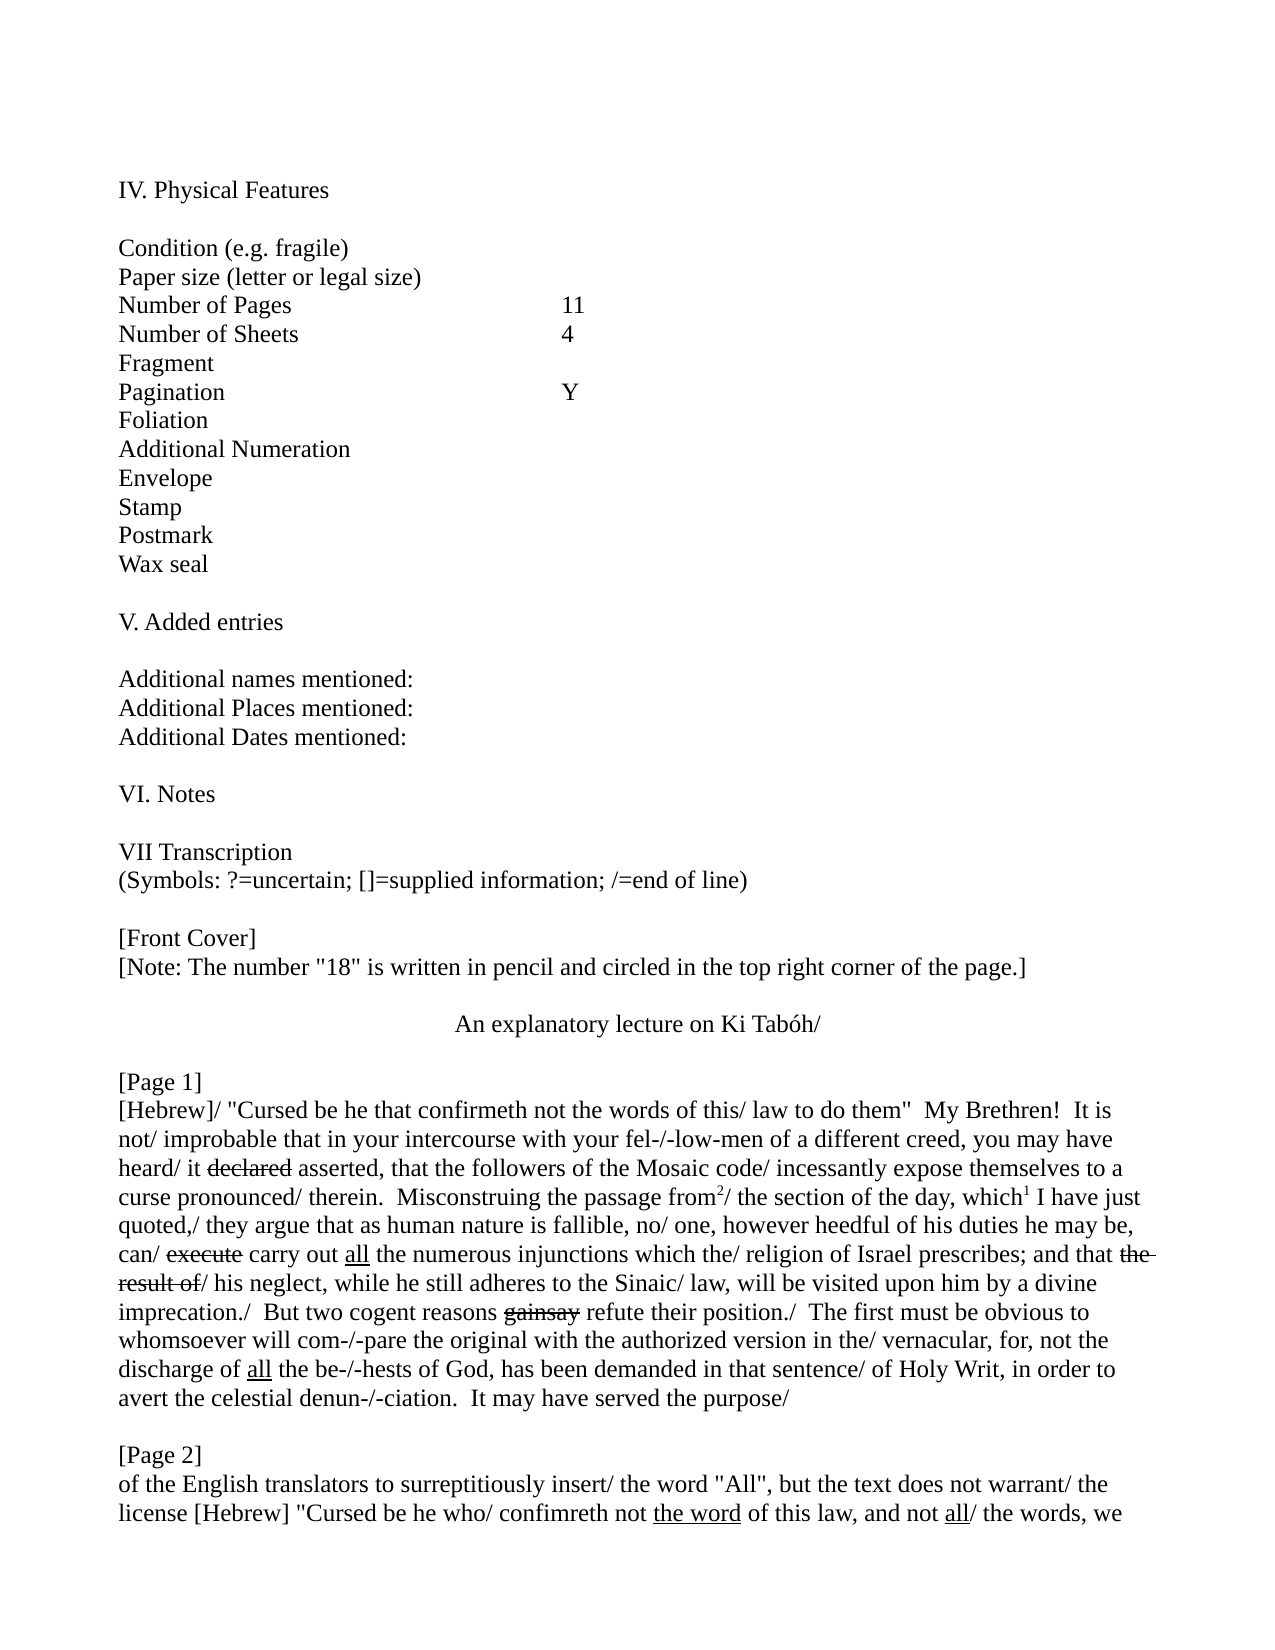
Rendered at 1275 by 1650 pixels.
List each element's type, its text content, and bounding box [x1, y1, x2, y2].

text Number of Pages 11 [118, 291, 1157, 319]
text VII Transcription [118, 837, 1157, 866]
text Number of Sheets 4 [118, 319, 1157, 348]
text of the English translators to surreptitiously insert/ the word "All", but the text does not warrant/ the license [Hebrew] "Cursed be he who/ confimreth not the word of this law, and not all/ the words, we [118, 1469, 1157, 1527]
text Condition (e.g. fragile) [118, 233, 1157, 262]
text [Note: The number "18" is written in pencil and circled in the top right corner of the page.] [118, 952, 1157, 981]
text Wax seal [118, 549, 1157, 578]
text Foliation [118, 406, 1157, 434]
text [Hebrew]/ "Cursed be he that confirmeth not the words of this/ law to do them" My Brethren! It is not/ improbable that in your intercourse with your fel-/-low-men of a different creed, you may have heard/ it declared asserted, that the followers of the Mosaic code/ incessantly expose themselves to a curse pronounced/ therein. Misconstruing the passage from2/ the section of the day, which1 I have just quoted,/ they argue that as human nature is fallible, no/ one, however heedful of his duties he may be, can/ execute carry out all the numerous injunctions which the/ religion of Israel prescribes; and that the result of/ his neglect, while he still adheres to the Sinaic/ law, will be visited upon him by a divine imprecation./ But two cogent reasons gainsay refute their position./ The first must be obvious to whomsoever will com-/-pare the original with the authorized version in the/ vernacular, for, not the discharge of all the be-/-hests of God, has been demanded in that sentence/ of Holy Writ, in order to avert the celestial denun-/-ciation. It may have served the purpose/ [118, 1096, 1157, 1412]
text Additional names mentioned: [118, 664, 1157, 693]
text (Symbols: ?=uncertain; []=supplied information; /=end of line) [118, 866, 1157, 894]
text VI. Notes [118, 779, 1157, 808]
text [Page 2] [118, 1441, 1157, 1469]
text Additional Numeration [118, 434, 1157, 463]
text IV. Physical Features [118, 176, 1157, 204]
text Fragment [118, 348, 1157, 377]
text [Page 1] [118, 1067, 1157, 1096]
text An explanatory lecture on Ki Tabóh/ [118, 1009, 1157, 1038]
text Additional Dates mentioned: [118, 722, 1157, 751]
text Additional Places mentioned: [118, 693, 1157, 722]
text Envelope [118, 463, 1157, 492]
text [Front Cover] [118, 923, 1157, 952]
text Paper size (letter or legal size) [118, 262, 1157, 291]
text Postma rk [118, 521, 1157, 549]
text V. Added entries [118, 607, 1157, 636]
text Pagination Y [118, 377, 1157, 406]
text Stamp [118, 492, 1157, 521]
